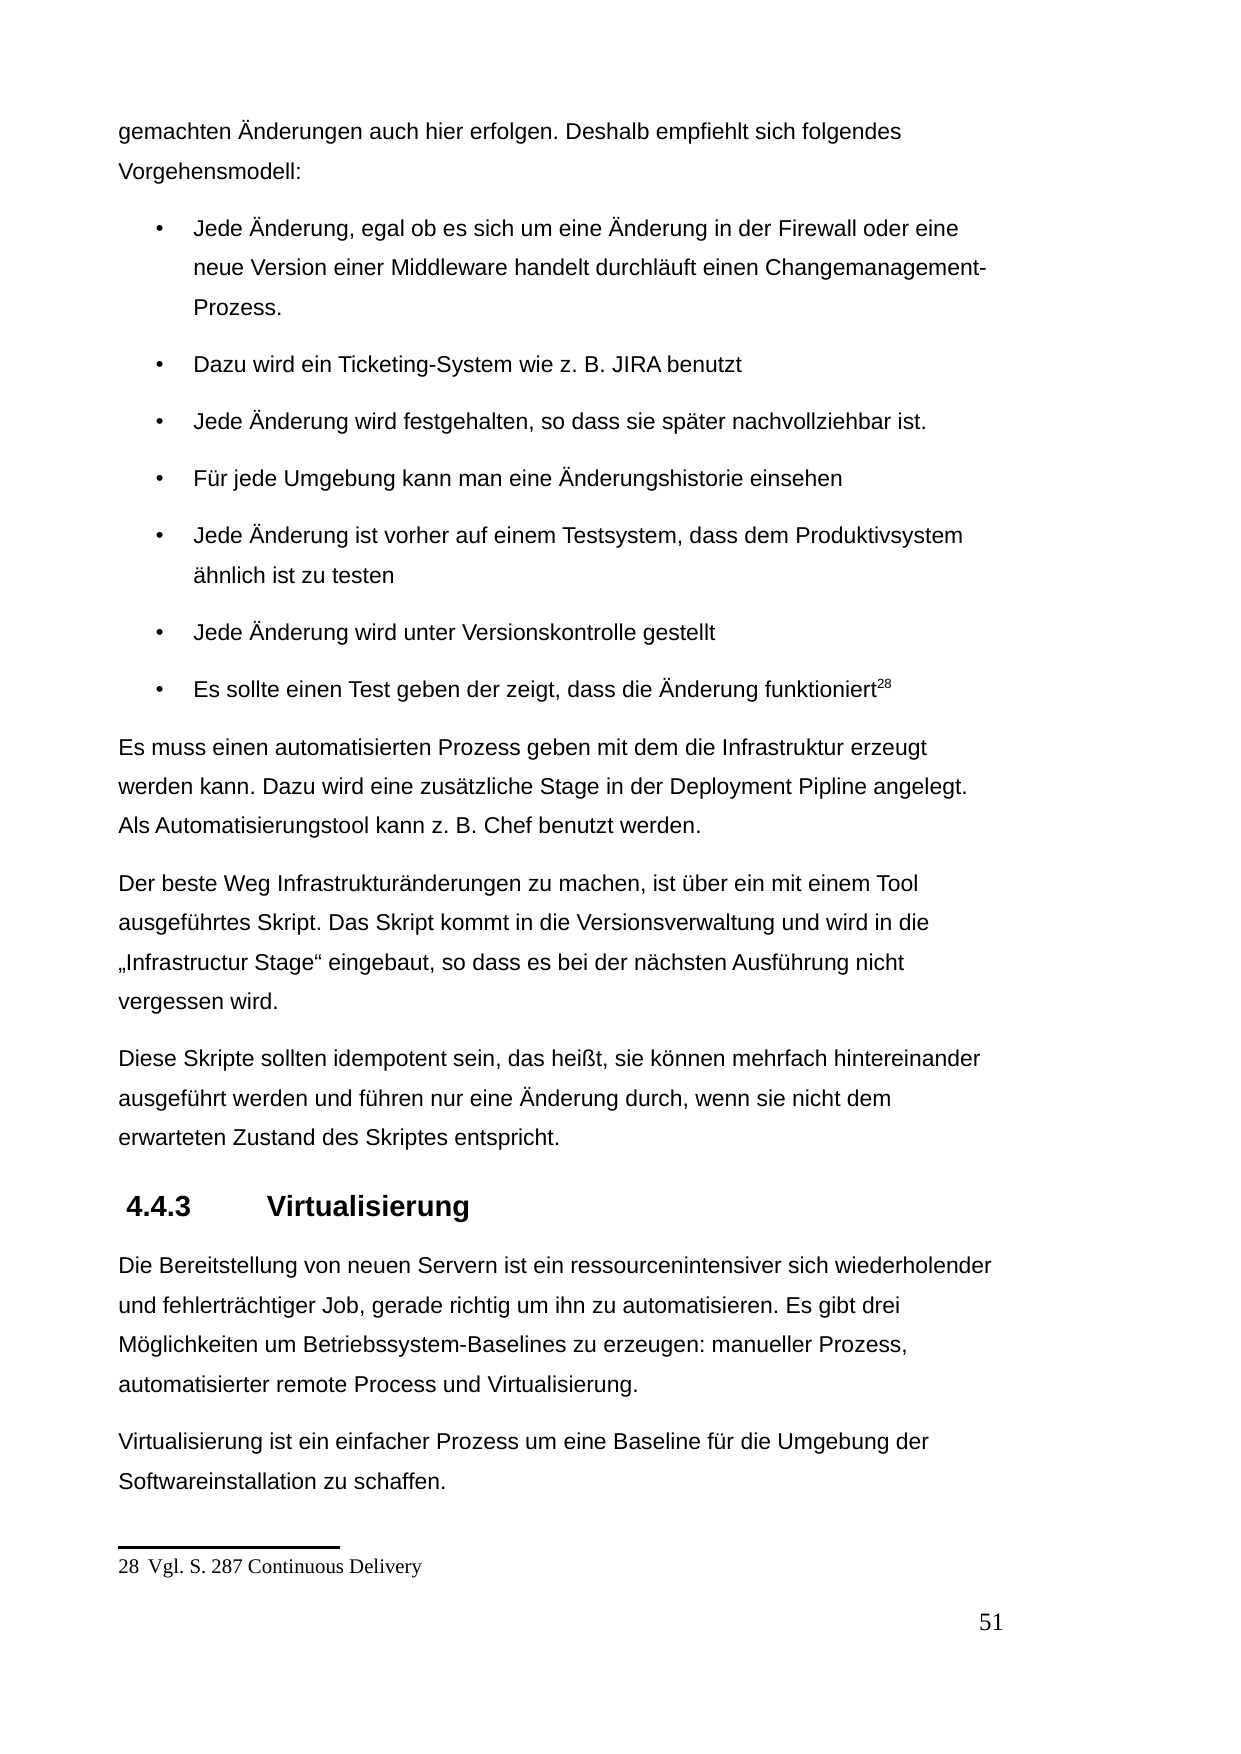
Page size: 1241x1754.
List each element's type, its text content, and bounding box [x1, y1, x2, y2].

list Jede Änderung wird festgehalten, so dass sie später nachvollziehbar ist. [156, 408, 1004, 434]
text Die Bereitstellung von neuen Servern ist ein ressourcenintensiver sich wiederholender und fehlerträchtiger Job, gerade richtig um ihn zu automatisieren. Es gibt drei Möglichkeiten um Betriebssystem-Baselines zu erzeugen: manueller Prozess, automatisierter remote Process und Virtualisierung. [118, 1252, 1004, 1397]
text Es muss einen automatisierten Prozess geben mit dem die Infrastruktur erzeugt werden kann. Dazu wird eine zusätzliche Stage in der Deployment Pipline angelegt. Als Automatisierungstool kann z. B. Chef benutzt werden. [118, 733, 1004, 839]
list Jede Änderung wird unter Versionskontrolle gestellt [156, 619, 1004, 646]
text Diese Skripte sollten idempotent sein, das heißt, sie können mehrfach hintereinander ausgeführt werden und führen nur eine Änderung durch, wenn sie nicht dem erwarteten Zustand des Skriptes entspricht. [118, 1045, 1004, 1151]
text gemachten Änderungen auch hier erfolgen. Deshalb empfiehlt sich folgendes Vorgehensmodell: [118, 118, 1004, 184]
list Es sollte einen Test geben der zeigt, dass die Änderung funktioniert [156, 676, 1004, 703]
list Dazu wird ein Ticketing-System wie z. B. JIRA benutzt [156, 351, 1004, 377]
list Für jede Umgebung kann man eine Änderungshistorie einsehen [156, 465, 1004, 492]
subtitle Virtualisierung [118, 1189, 1004, 1222]
text Der beste Weg Infrastrukturänderungen zu machen, ist über ein mit einem Tool ausgeführtes Skript. Das Skript kommt in die Versionsverwaltung und wird in die „Infrastructur Stage“ eingebaut, so dass es bei der nächsten Ausführung nicht vergessen wird. [118, 870, 1004, 1014]
text Virtualisierung ist ein einfacher Prozess um eine Baseline für die Umgebung der Softwareinstallation zu schaffen. [118, 1428, 1004, 1494]
list Jede Änderung, egal ob es sich um eine Änderung in der Firewall oder eine neue Version einer Middleware handelt durchläuft einen Changemanagement-Prozess. [156, 215, 1004, 320]
list Jede Änderung ist vorher auf einem Testsystem, dass dem Produktivsystem ähnlich ist zu testen [156, 522, 1004, 588]
list Vgl. S. 287 Continuous Delivery [118, 1553, 1004, 1578]
